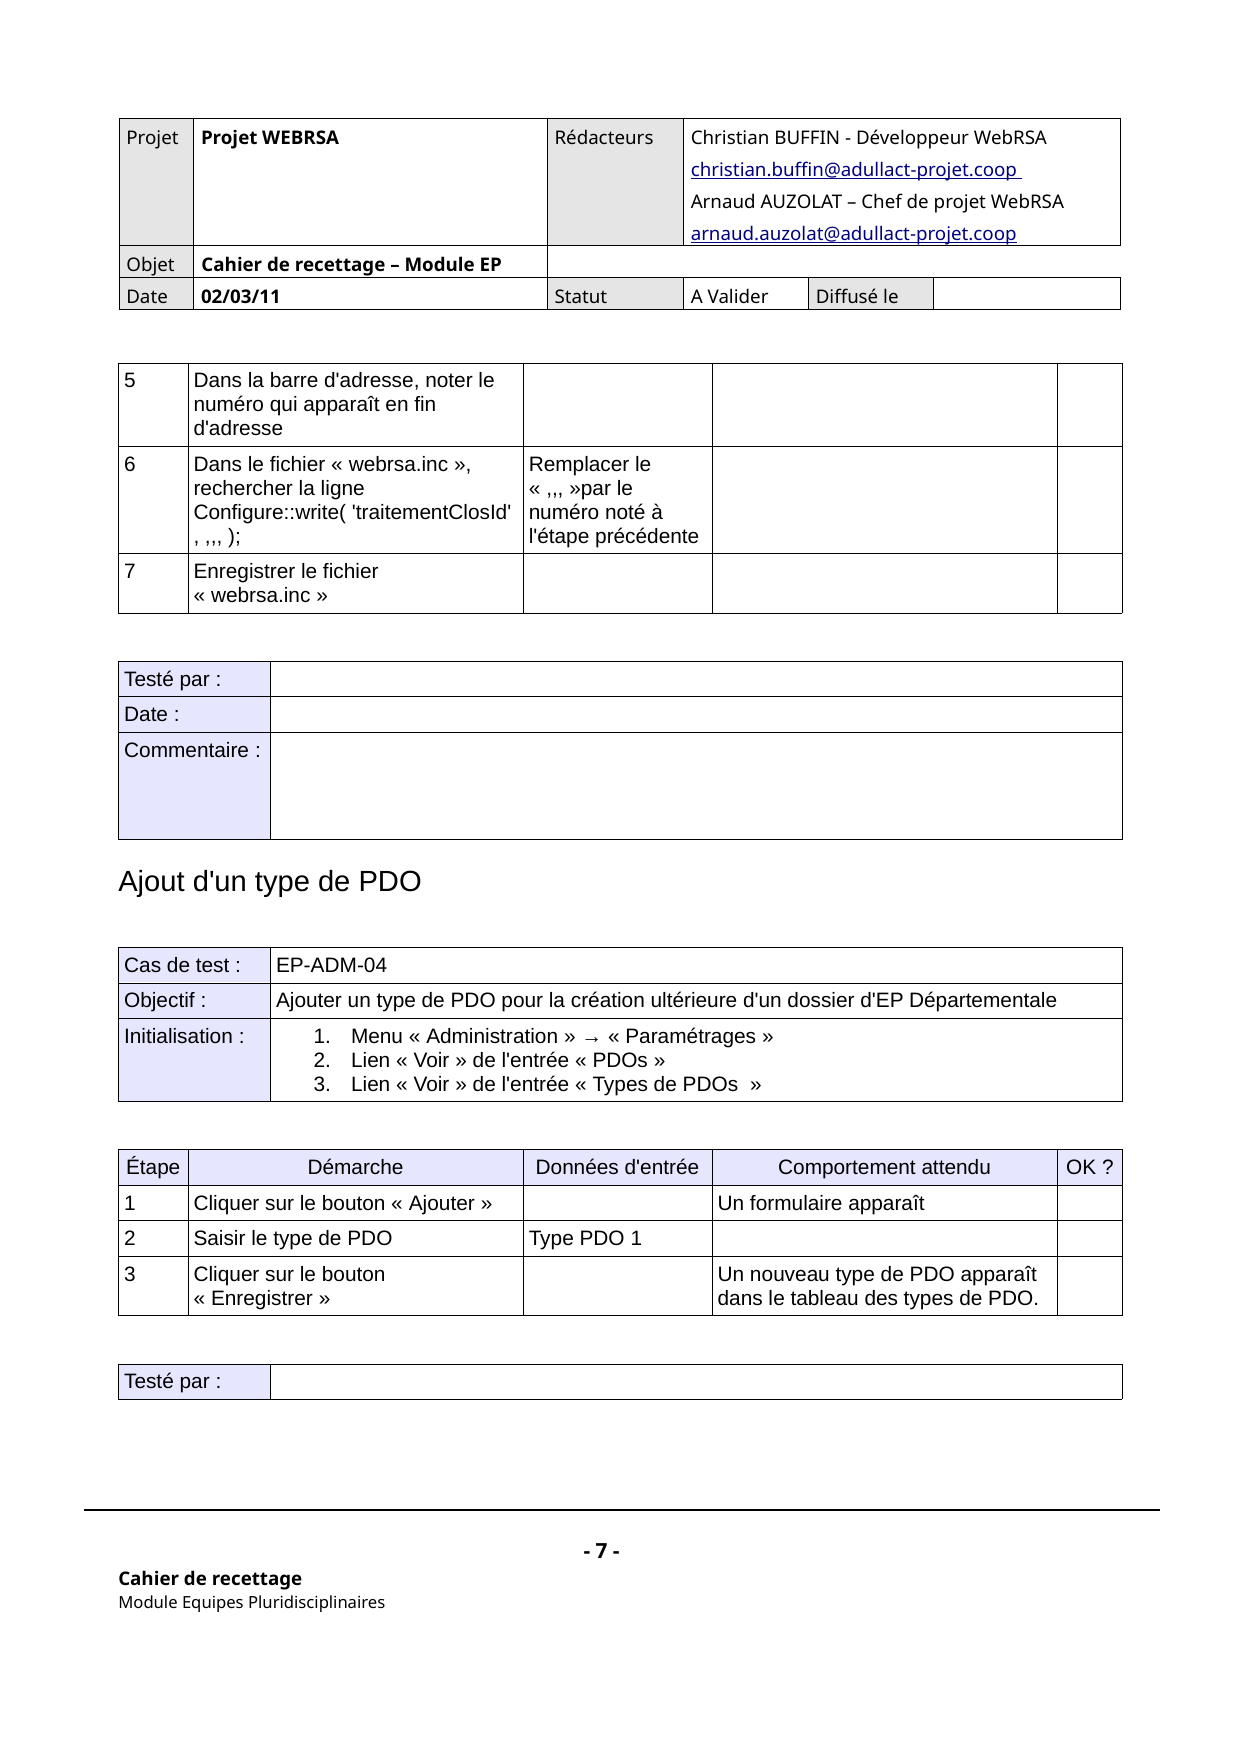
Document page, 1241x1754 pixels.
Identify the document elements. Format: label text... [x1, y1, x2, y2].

table_cell Un formulaire apparaît [713, 1186, 1057, 1220]
table_header Testé par : [119, 662, 270, 696]
table_cell Initialisation : [119, 1019, 270, 1101]
table_cell Ajouter un type de PDO pour la création ultérieure d'un dossier d'EP Départementale [271, 984, 1122, 1018]
table_cell Cliquer sur le bouton « Ajouter » [189, 1186, 523, 1220]
table_cell [271, 733, 1122, 839]
table_cell 7 [119, 554, 188, 613]
table_cell Date : [119, 697, 270, 732]
table_cell Dans la barre d'adresse, noter le numéro qui apparaît en fin d'adresse [189, 364, 523, 446]
table_cell 2 [119, 1221, 188, 1256]
table_cell [713, 364, 1057, 446]
table_cell [524, 1186, 712, 1220]
table_cell [1058, 1186, 1122, 1220]
table_cell [271, 697, 1122, 732]
table_cell Menu « Administration » → « Paramétrages » Lien « Voir » de l'entrée « PDOs » Lien « Voir » de l'entrée « Types de PDOs » [271, 1019, 1122, 1101]
table_cell Objectif : [119, 984, 270, 1018]
table_cell [713, 447, 1057, 553]
table_header [271, 662, 1122, 696]
table_header Étape [119, 1150, 188, 1185]
table_header OK ? [1058, 1150, 1122, 1185]
table_cell 3 [119, 1257, 188, 1315]
table_cell [713, 554, 1057, 613]
table_header Données d'entrée [524, 1150, 712, 1185]
table_header Démarche [189, 1150, 523, 1185]
table_cell Commentaire : [119, 733, 270, 839]
table_cell Enregistrer le fichier « webrsa.inc » [189, 554, 523, 613]
table_header Comportement attendu [713, 1150, 1057, 1185]
table_cell Cliquer sur le bouton « Enregistrer » [189, 1257, 523, 1315]
table_cell Remplacer le « ,,, »par le numéro noté à l'étape précédente [524, 447, 712, 553]
table_cell [524, 364, 712, 446]
table_cell [1058, 1257, 1122, 1315]
table_cell Saisir le type de PDO [189, 1221, 523, 1256]
table_cell [1058, 447, 1122, 553]
table_cell 6 [119, 447, 188, 553]
subtitle Ajout d'un type de PDO [118, 864, 1122, 898]
table_header [271, 1365, 1122, 1399]
table_cell [1058, 1221, 1122, 1256]
table_cell [524, 554, 712, 613]
table_cell [1058, 554, 1122, 613]
table_cell 1 [119, 1186, 188, 1220]
table_cell Type PDO 1 [524, 1221, 712, 1256]
table_cell [524, 1257, 712, 1315]
table_header Cas de test : [119, 948, 270, 982]
table_cell 5 [119, 364, 188, 446]
table_cell [713, 1221, 1057, 1256]
table_cell [1058, 364, 1122, 446]
table_cell Un nouveau type de PDO apparaît dans le tableau des types de PDO. [713, 1257, 1057, 1315]
table_header EP-ADM-04 [271, 948, 1122, 982]
table_header Testé par : [119, 1365, 270, 1399]
table_cell Dans le fichier « webrsa.inc », rechercher la ligne Configure::write( 'traitementClosId', ,,, ); [189, 447, 523, 553]
